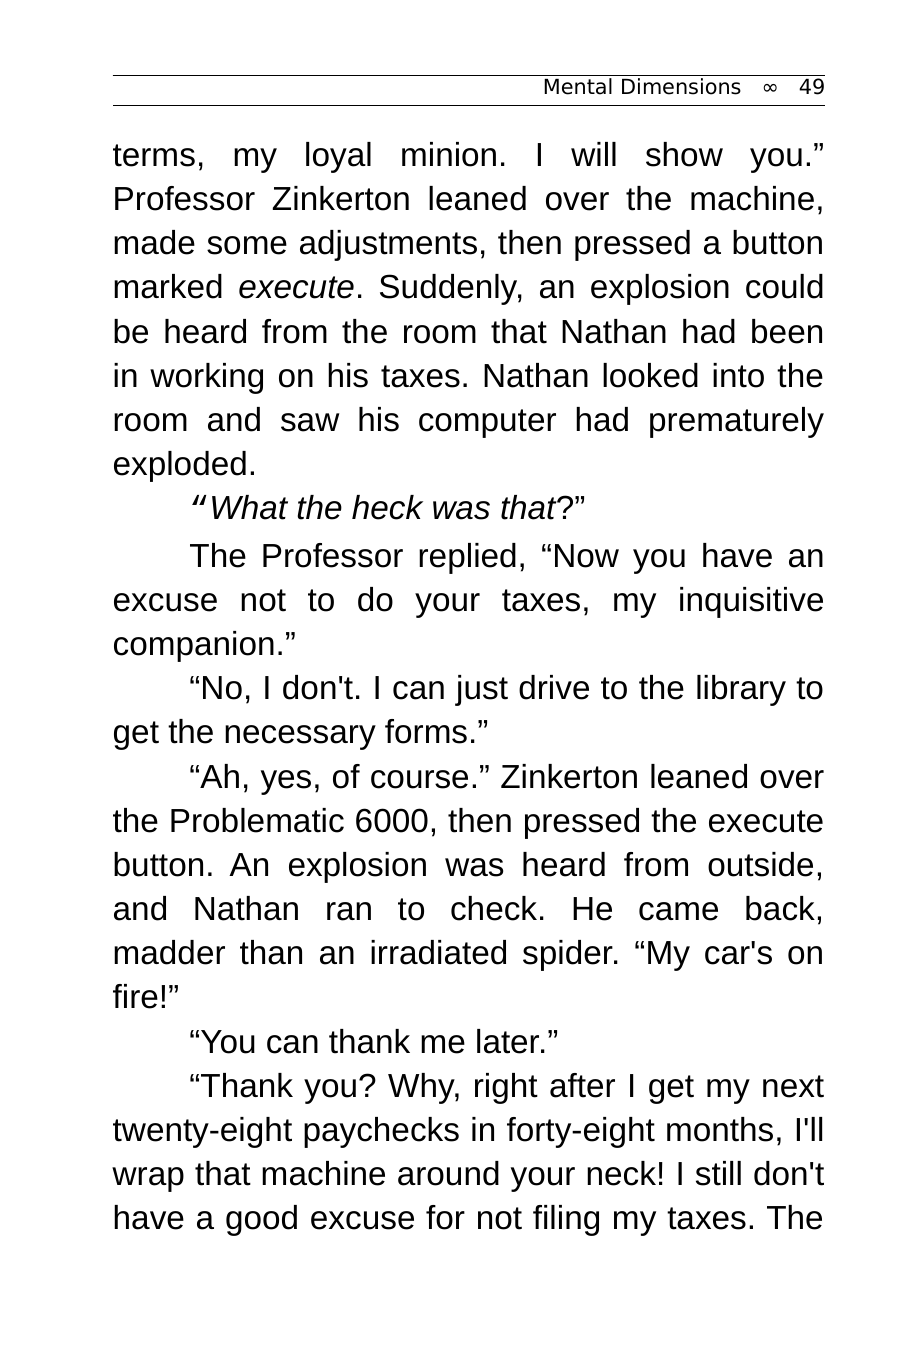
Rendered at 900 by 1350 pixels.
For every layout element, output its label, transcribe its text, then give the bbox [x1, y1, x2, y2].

text “Thank you? Why, right after I get my next twenty-eight paychecks in forty-eight months, I'll wrap that machine around your neck! I still don't have a good excuse for not filing my taxes. The [112, 1066, 825, 1237]
text The Professor replied, “Now you have an excuse not to do your taxes, my inquisitive companion.” [112, 536, 825, 663]
text terms, my loyal minion. I will show you.” Professor Zinkerton leaned over the machine, made some adjustments, then pressed a button marked execute. Suddenly, an explosion could be heard from the room that Nathan had been in working on his taxes. Nathan looked into the room and saw his computer had prematurely exploded. [112, 135, 825, 483]
text “You can thank me later.” [112, 1022, 825, 1060]
text “Ah, yes, of course.” Zinkerton leaned over the Problematic 6000, then pressed the execute button. An explosion was heard from outside, and Nathan ran to check. He came back, madder than an irradiated spider. “My car's on fire!” [112, 757, 825, 1016]
text “No, I don't. I can just drive to the library to get the necessary forms.” [112, 668, 825, 751]
text “What the heck was that?” [112, 488, 825, 530]
